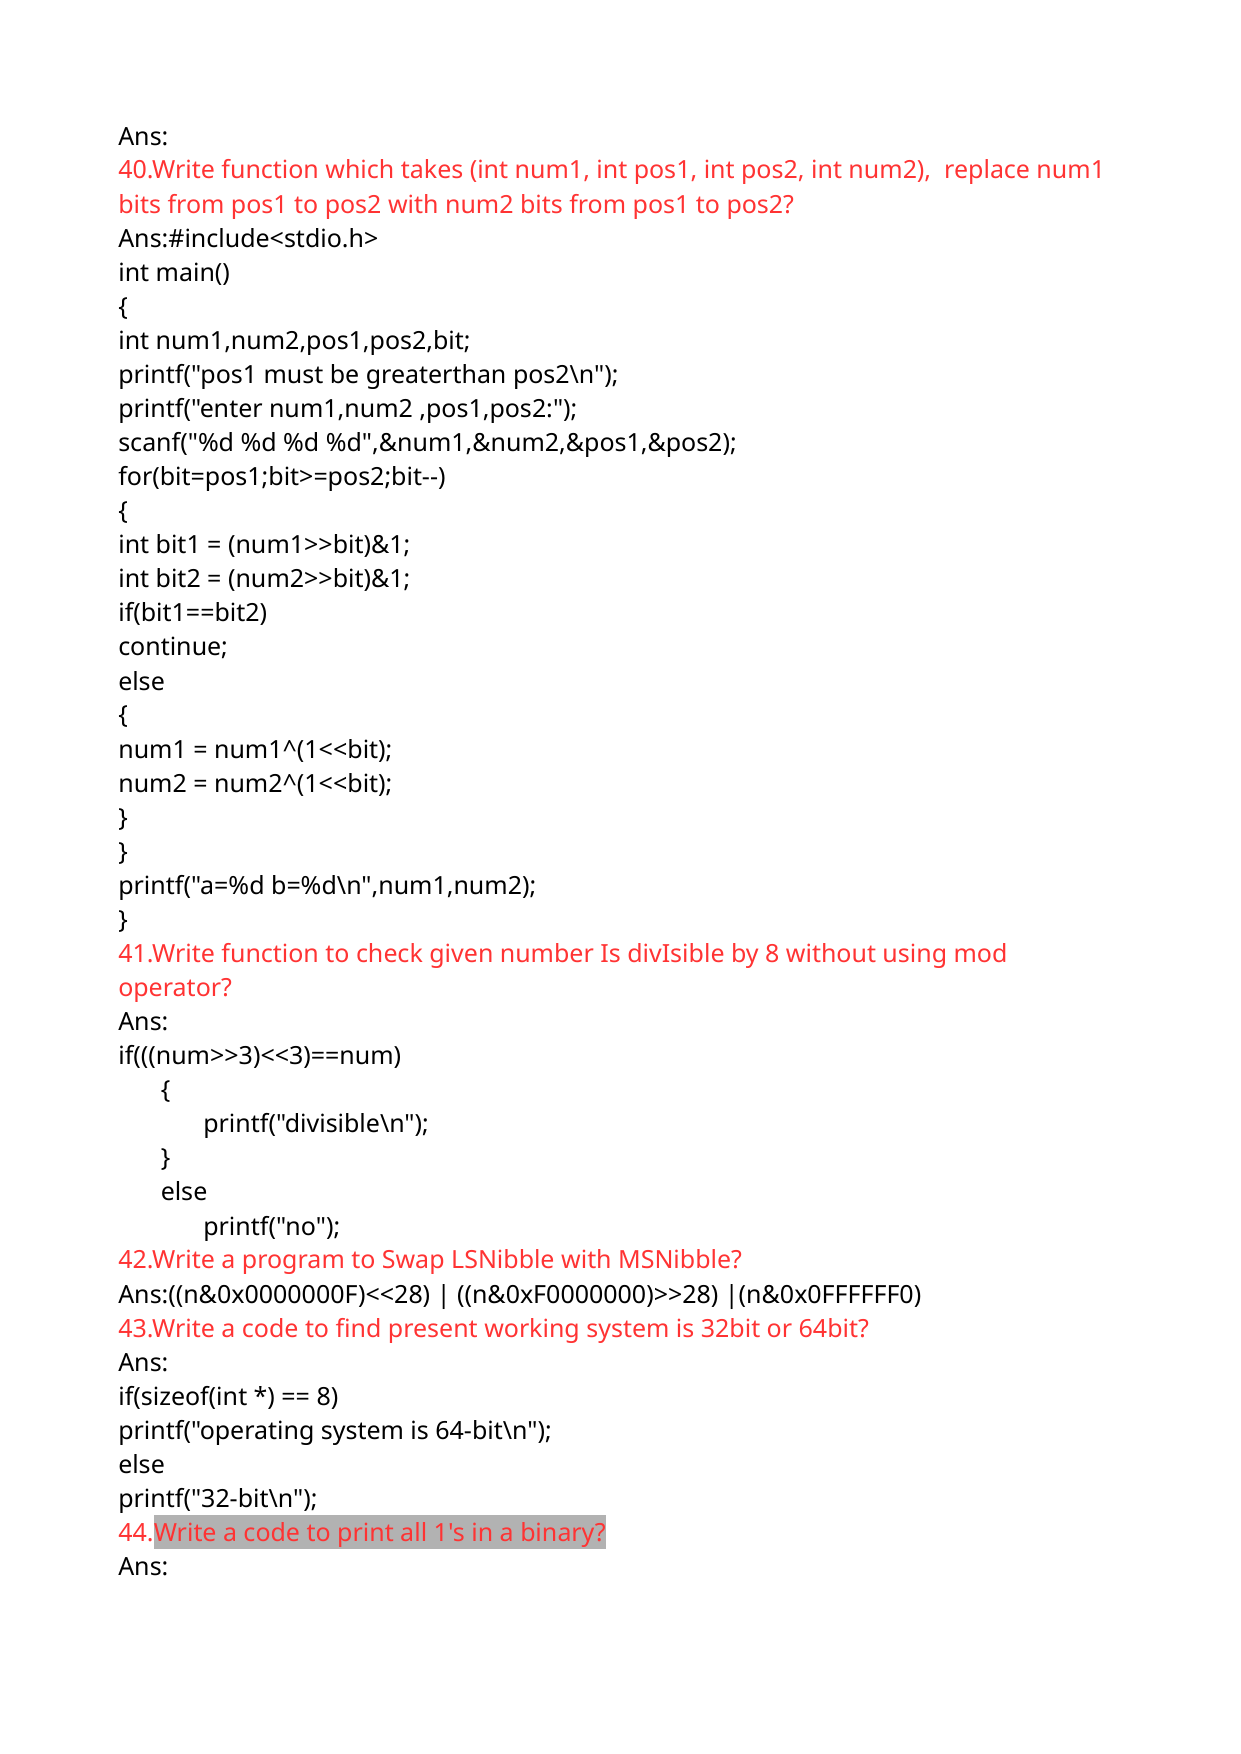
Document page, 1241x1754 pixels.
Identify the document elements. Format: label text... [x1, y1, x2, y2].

text Ans: [118, 1344, 1122, 1378]
text for(bit=pos1;bit>=pos2;bit--) [118, 459, 1122, 493]
text Ans: [118, 1549, 1122, 1583]
text 40.Write function which takes (int num1, int pos1, int pos2, int num2), replace num1 bits from pos1 to pos2 with num2 bits from pos1 to pos2? [118, 152, 1122, 220]
text else [118, 1447, 1122, 1481]
text if(((num>>3)<<3)==num) [118, 1038, 1122, 1072]
text num2 = num2^(1<<bit); [118, 765, 1122, 799]
text int bit1 = (num1>>bit)&1; [118, 527, 1122, 561]
text num1 = num1^(1<<bit); [118, 731, 1122, 765]
text printf("pos1 must be greaterthan pos2\n"); [118, 357, 1122, 391]
text } [118, 799, 1122, 833]
text int bit2 = (num2>>bit)&1; [118, 561, 1122, 595]
text printf("operating system is 64-bit\n"); [118, 1412, 1122, 1447]
text if(bit1==bit2) [118, 595, 1122, 629]
text printf("enter num1,num2 ,pos1,pos2:"); [118, 391, 1122, 425]
text printf("32-bit\n"); [118, 1481, 1122, 1515]
text } [118, 833, 1122, 867]
text 43.Write a code to find present working system is 32bit or 64bit? [118, 1310, 1122, 1344]
text } [118, 902, 1122, 936]
text Ans:#include<stdio.h> [118, 220, 1122, 254]
text } [118, 1140, 1122, 1174]
text 42.Write a program to Swap LSNibble with MSNibble? [118, 1242, 1122, 1276]
text printf("divisible\n"); [118, 1106, 1122, 1140]
text int main() [118, 254, 1122, 288]
text scanf("%d %d %d %d",&num1,&num2,&pos1,&pos2); [118, 425, 1122, 459]
text int num1,num2,pos1,pos2,bit; [118, 322, 1122, 357]
text { [118, 493, 1122, 527]
text 44.Write a code to print all 1's in a binary? [118, 1515, 1122, 1549]
text continue; [118, 629, 1122, 663]
text 41.Write function to check given number Is divIsible by 8 without using mod operator? [118, 936, 1122, 1004]
text Ans:((n&0x0000000F)<<28) | ((n&0xF0000000)>>28) |(n&0x0FFFFFF0) [118, 1276, 1122, 1310]
text { [118, 288, 1122, 322]
text else [118, 1174, 1122, 1208]
text printf("no"); [118, 1208, 1122, 1242]
text { [118, 697, 1122, 731]
text if(sizeof(int *) == 8) [118, 1378, 1122, 1412]
text printf("a=%d b=%d\n",num1,num2); [118, 867, 1122, 902]
text Ans: [118, 1004, 1122, 1038]
text else [118, 663, 1122, 697]
text { [118, 1072, 1122, 1106]
text Ans: [118, 118, 1122, 152]
